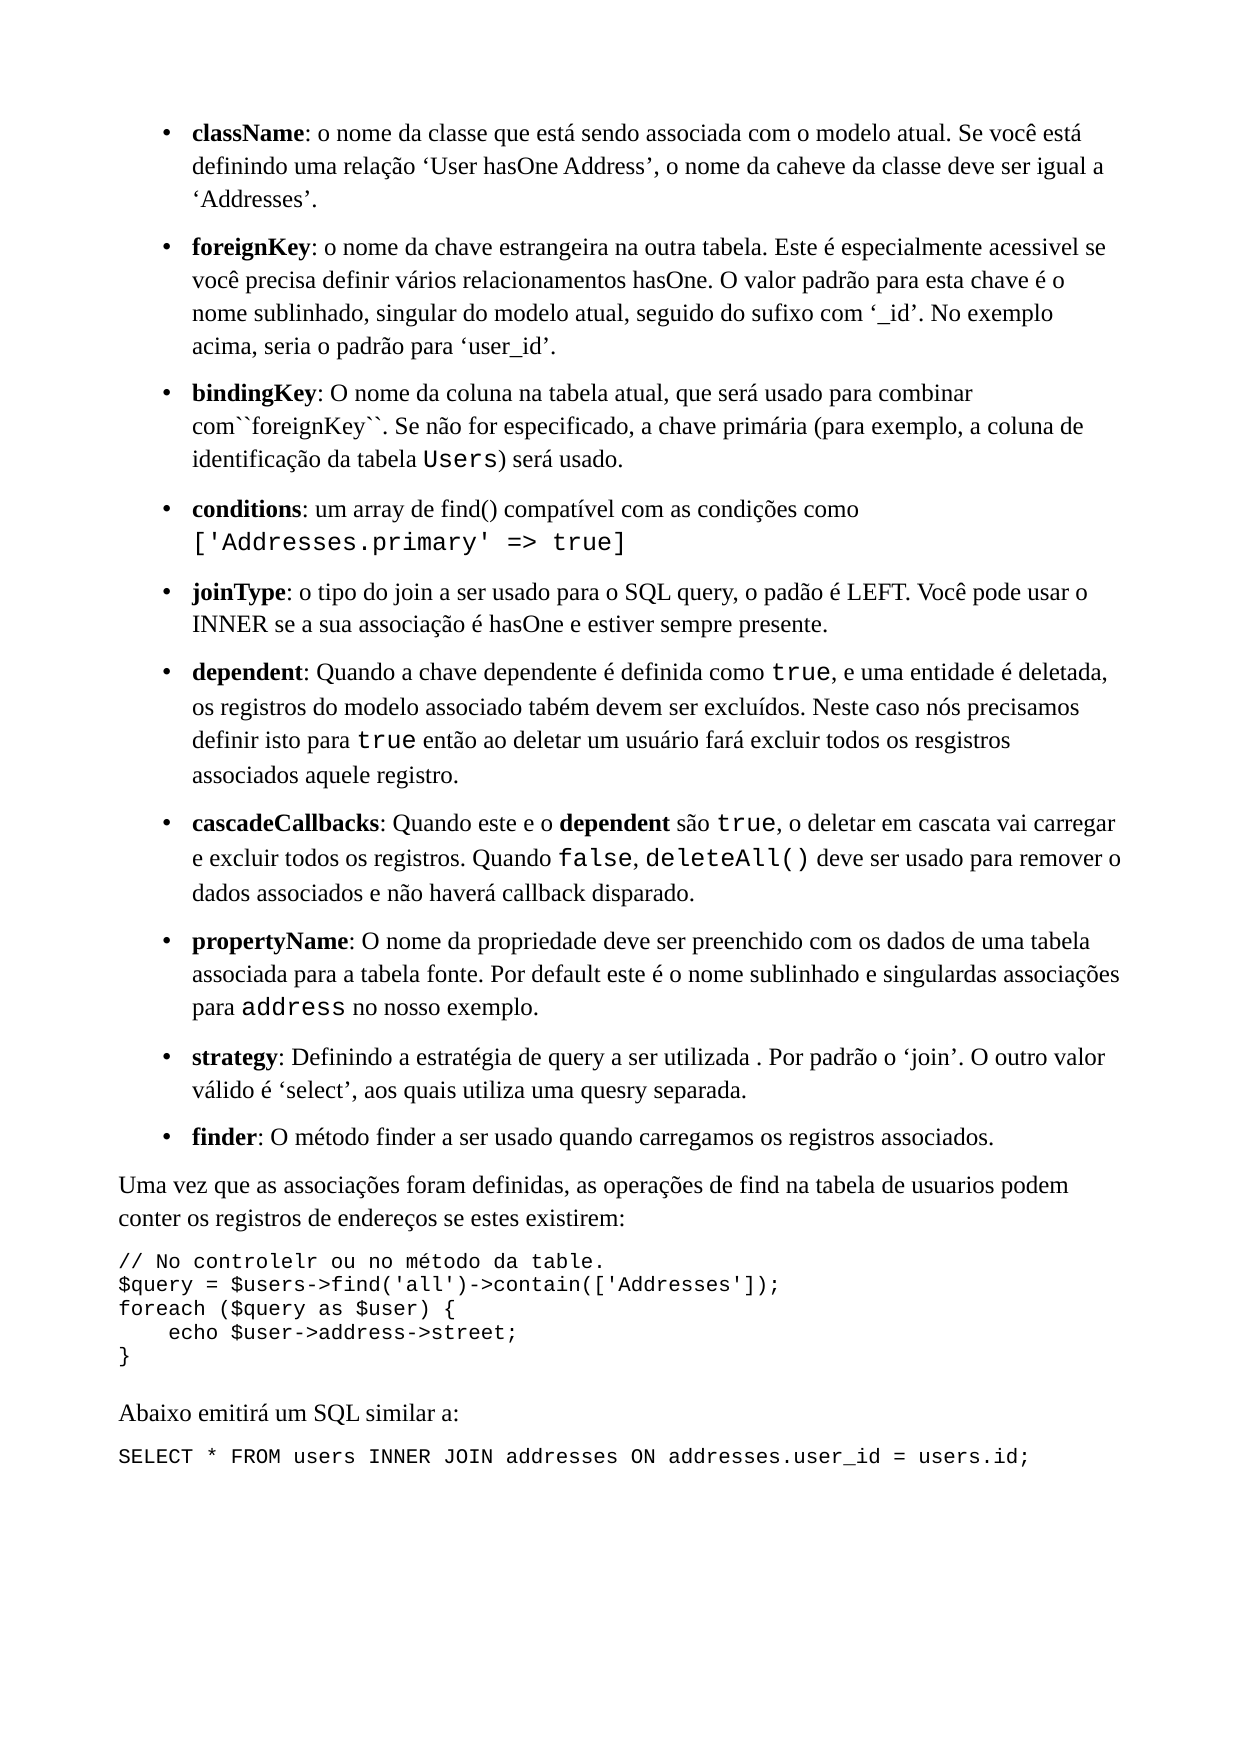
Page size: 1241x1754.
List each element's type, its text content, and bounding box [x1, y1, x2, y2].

list dependent: Quando a chave dependente é definida como true, e uma entidade é deletada, os registros do modelo associado tabém devem ser excluídos. Neste caso nós precisamos definir isto para true então ao deletar um usuário fará excluir todos os resgistros associados aquele registro. [162, 657, 1122, 789]
text Uma vez que as associações foram definidas, as operações de find na tabela de usuarios podem conter os registros de endereços se estes existirem: [118, 1170, 1122, 1232]
list foreignKey: o nome da chave estrangeira na outra tabela. Este é especialmente acessivel se você precisa definir vários relacionamentos hasOne. O valor padrão para esta chave é o nome sublinhado, singular do modelo atual, seguido do sufixo com ‘_id’. No exemplo acima, seria o padrão para ‘user_id’. [162, 232, 1122, 359]
list className: o nome da classe que está sendo associada com o modelo atual. Se você está definindo uma relação ‘User hasOne Address’, o nome da caheve da classe deve ser igual a ‘Addresses’. [162, 118, 1122, 213]
text } [118, 1345, 1122, 1369]
text SELECT * FROM users INNER JOIN addresses ON addresses.user_id = users.id; [118, 1446, 1122, 1470]
text Abaixo emitirá um SQL similar a: [118, 1398, 1122, 1427]
text echo $user->address->street; [118, 1322, 1122, 1345]
text // No controlelr ou no método da table. [118, 1251, 1122, 1274]
list strategy: Definindo a estratégia de query a ser utilizada . Por padrão o ‘join’. O outro valor válido é ‘select’, aos quais utiliza uma quesry separada. [162, 1042, 1122, 1104]
text $query = $users->find('all')->contain(['Addresses']); [118, 1274, 1122, 1298]
text foreach ($query as $user) { [118, 1298, 1122, 1322]
list cascadeCallbacks: Quando este e o dependent são true, o deletar em cascata vai carregar e excluir todos os registros. Quando false, deleteAll() deve ser usado para remover o dados associados e não haverá callback disparado. [162, 808, 1122, 907]
list conditions: um array de find() compatível com as condições como ['Addresses.primary' => true] [162, 494, 1122, 558]
list propertyName: O nome da propriedade deve ser preenchido com os dados de uma tabela associada para a tabela fonte. Por default este é o nome sublinhado e singulardas associações para address no nosso exemplo. [162, 926, 1122, 1023]
list bindingKey: O nome da coluna na tabela atual, que será usado para combinar com``foreignKey``. Se não for especificado, a chave primária (para exemplo, a coluna de identificação da tabela Users) será usado. [162, 378, 1122, 475]
list finder: O método finder a ser usado quando carregamos os registros associados. [162, 1122, 1122, 1151]
list joinType: o tipo do join a ser usado para o SQL query, o padão é LEFT. Você pode usar o INNER se a sua associação é hasOne e estiver sempre presente. [162, 577, 1122, 638]
